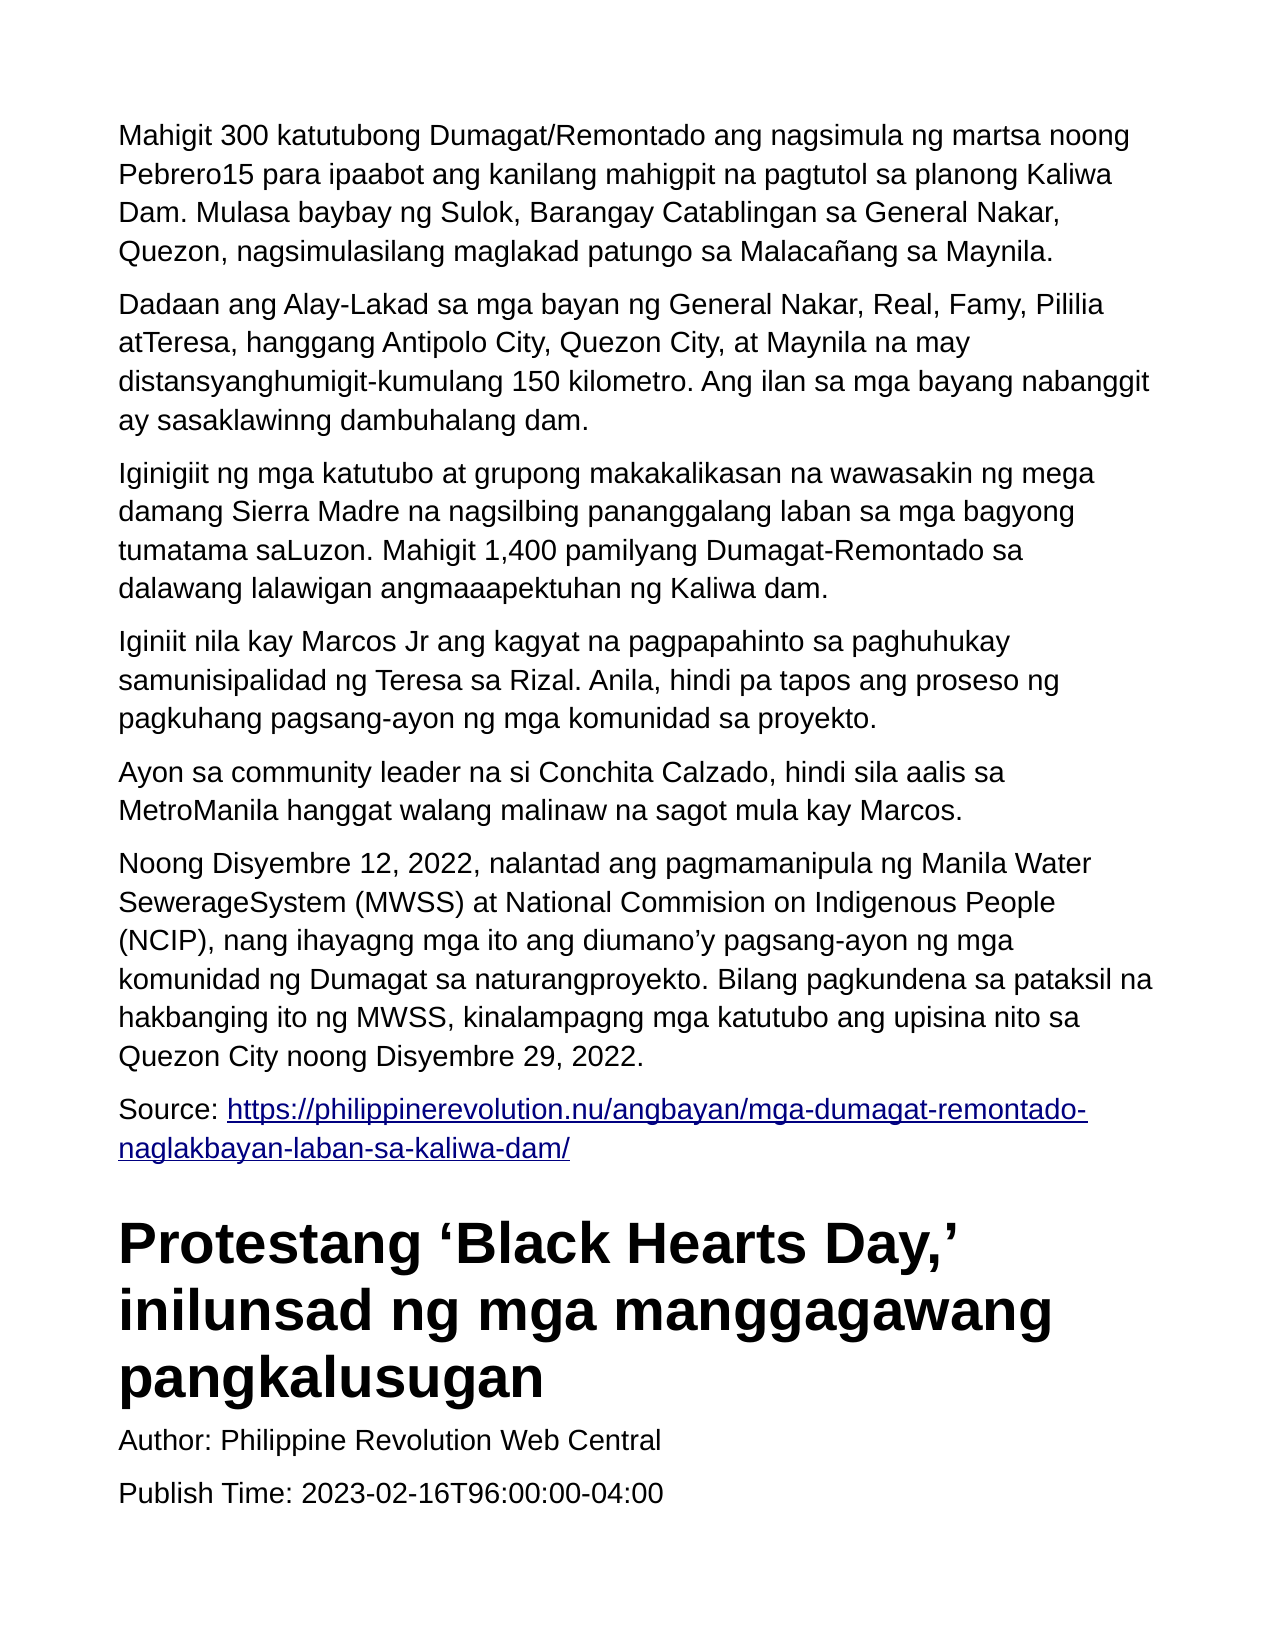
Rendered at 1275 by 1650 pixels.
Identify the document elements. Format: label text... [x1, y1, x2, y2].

text Ayon sa community leader na si Conchita Calzado, hindi sila aalis sa MetroManila hanggat walang malinaw na sagot mula kay Marcos. [118, 754, 1157, 827]
text Publish Time: 2023-02-16T96:00:00-04:00 [118, 1476, 1157, 1509]
text Source: https://philippinerevolution.nu/angbayan/mga-dumagat-remontado-naglakbayan-laban-sa-kaliwa-dam/ [118, 1092, 1157, 1164]
text Iginiit nila kay Marcos Jr ang kagyat na pagpapahinto sa paghuhukay samunisipalidad ng Teresa sa Rizal. Anila, hindi pa tapos ang proseso ng pagkuhang pagsang-ayon ng mga komunidad sa proyekto. [118, 624, 1157, 735]
text Author: Philippine Revolution Web Central [118, 1422, 1157, 1456]
subtitle Protestang ‘Black Hearts Day,’ inilunsad ng mga manggagawang pangkalusugan [118, 1209, 1157, 1410]
text Iginigiit ng mga katutubo at grupong makakalikasan na wawasakin ng mega damang Sierra Madre na nagsilbing pananggalang laban sa mga bagyong tumatama saLuzon. Mahigit 1,400 pamilyang Dumagat-Remontado sa dalawang lalawigan angmaaapektuhan ng Kaliwa dam. [118, 456, 1157, 605]
text Dadaan ang Alay-Lakad sa mga bayan ng General Nakar, Real, Famy, Pililia atTeresa, hanggang Antipolo City, Quezon City, at Maynila na may distansyanghumigit-kumulang 150 kilometro. Ang ilan sa mga bayang nabanggit ay sasaklawinng dambuhalang dam. [118, 287, 1157, 436]
text Mahigit 300 katutubong Dumagat/Remontado ang nagsimula ng martsa noong Pebrero15 para ipaabot ang kanilang mahigpit na pagtutol sa planong Kaliwa Dam. Mulasa baybay ng Sulok, Barangay Catablingan sa General Nakar, Quezon, nagsimulasilang maglakad patungo sa Malacañang sa Maynila. [118, 118, 1157, 267]
text Noong Disyembre 12, 2022, nalantad ang pagmamanipula ng Manila Water SewerageSystem (MWSS) at National Commision on Indigenous People (NCIP), nang ihayagng mga ito ang diumano’y pagsang-ayon ng mga komunidad ng Dumagat sa naturangproyekto. Bilang pagkundena sa pataksil na hakbanging ito ng MWSS, kinalampagng mga katutubo ang upisina nito sa Quezon City noong Disyembre 29, 2022. [118, 846, 1157, 1072]
